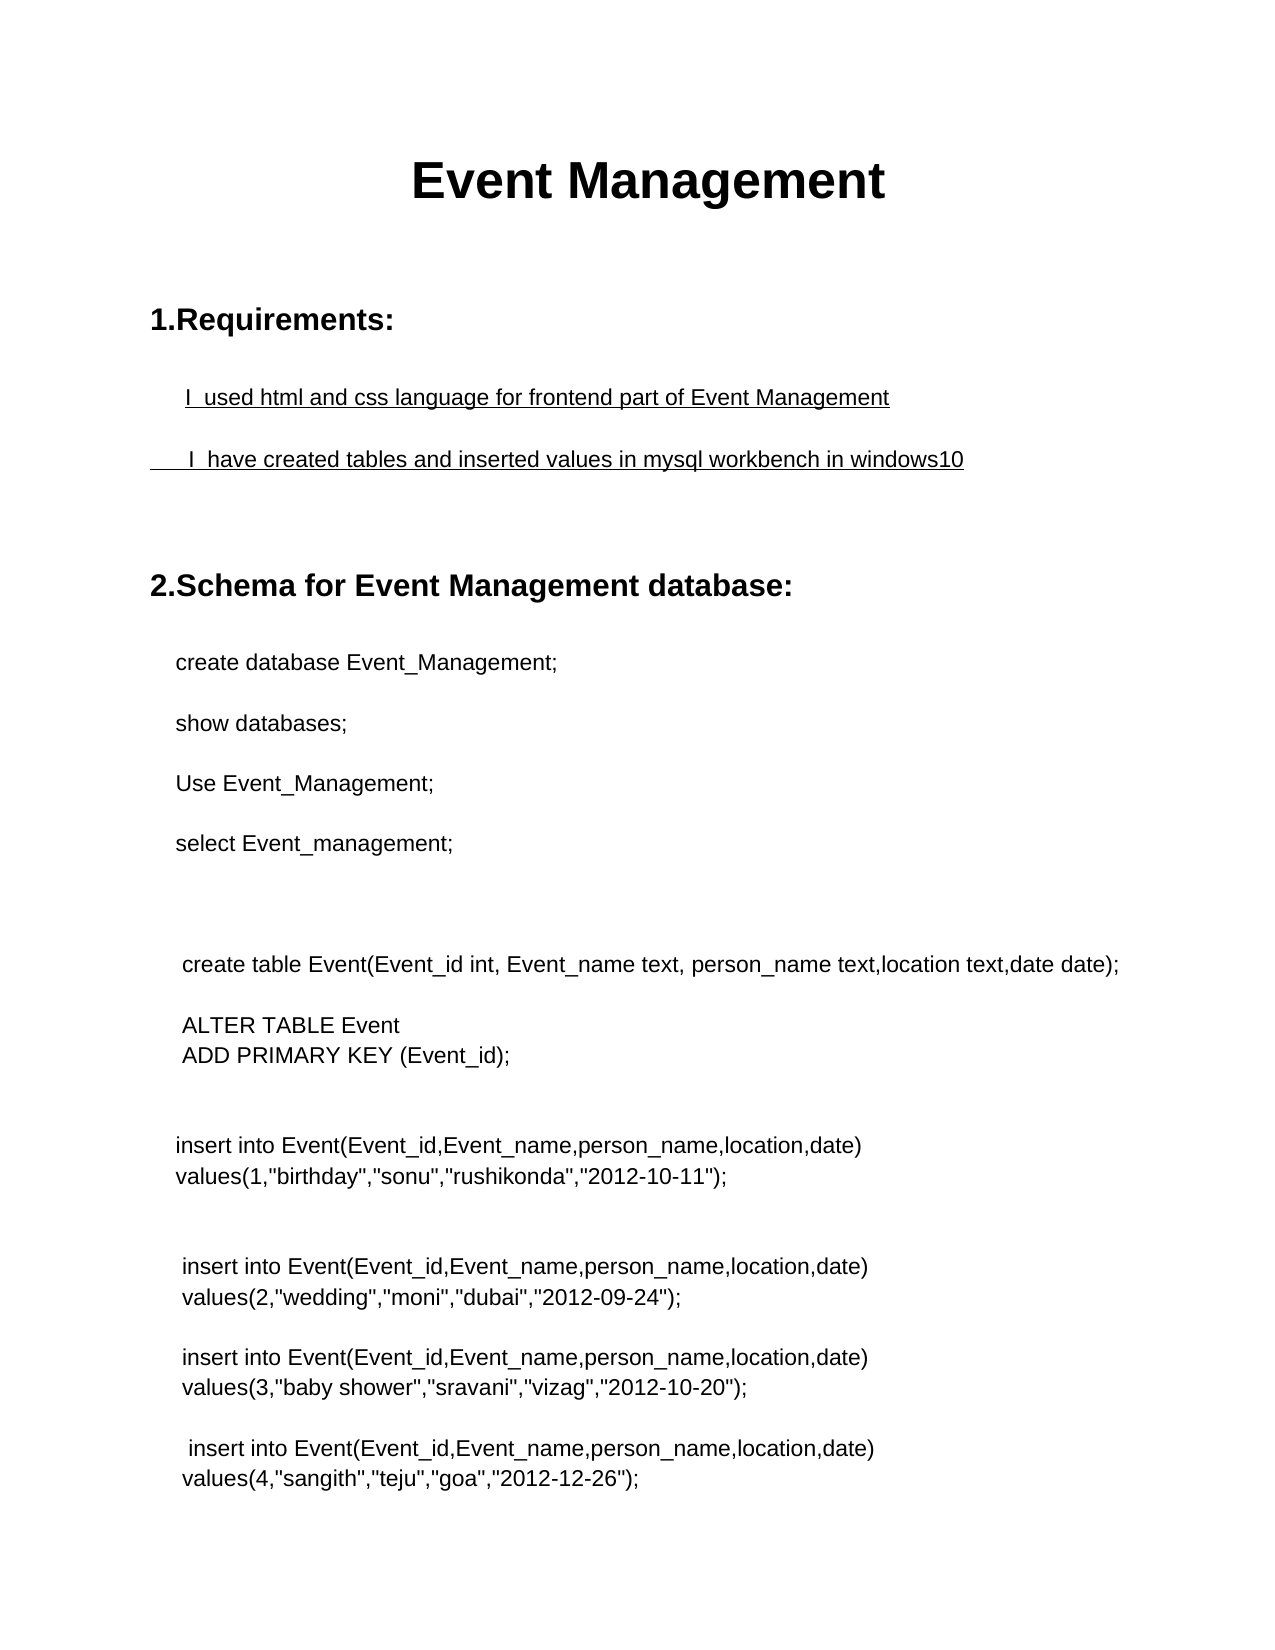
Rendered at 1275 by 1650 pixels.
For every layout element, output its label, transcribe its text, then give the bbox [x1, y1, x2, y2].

text ALTER TABLE Event [150, 1012, 1125, 1038]
text select Event_management; [150, 830, 1125, 857]
text I used html and css language for frontend part of Event Management [150, 384, 1125, 410]
text I have created tables and inserted values in mysql workbench in windows10 [150, 446, 1125, 472]
text 1.Requirements: [150, 301, 1125, 337]
text values(1,"birthday","sonu","rushikonda","2012-10-11"); [150, 1163, 1125, 1189]
text insert into Event(Event_id,Event_name,person_name,location,date) [150, 1344, 1125, 1370]
text create database Event_Management; [150, 649, 1125, 675]
text 2.Schema for Event Management database: [150, 567, 1125, 602]
text Use Event_Management; [150, 770, 1125, 796]
text show databases; [150, 709, 1125, 736]
text create table Event(Event_id int, Event_name text, person_name text,location text,date date); [150, 951, 1125, 977]
text insert into Event(Event_id,Event_name,person_name,location,date) [150, 1434, 1125, 1461]
text values(2,"wedding","moni","dubai","2012-09-24"); [150, 1283, 1125, 1310]
text Event Management [150, 150, 1125, 210]
text values(4,"sangith","teju","goa","2012-12-26"); [150, 1465, 1125, 1491]
text insert into Event(Event_id,Event_name,person_name,location,date) [150, 1132, 1125, 1159]
text ADD PRIMARY KEY (Event_id); [150, 1042, 1125, 1068]
text values(3,"baby shower","sravani","vizag","2012-10-20"); [150, 1374, 1125, 1400]
text insert into Event(Event_id,Event_name,person_name,location,date) [150, 1253, 1125, 1279]
